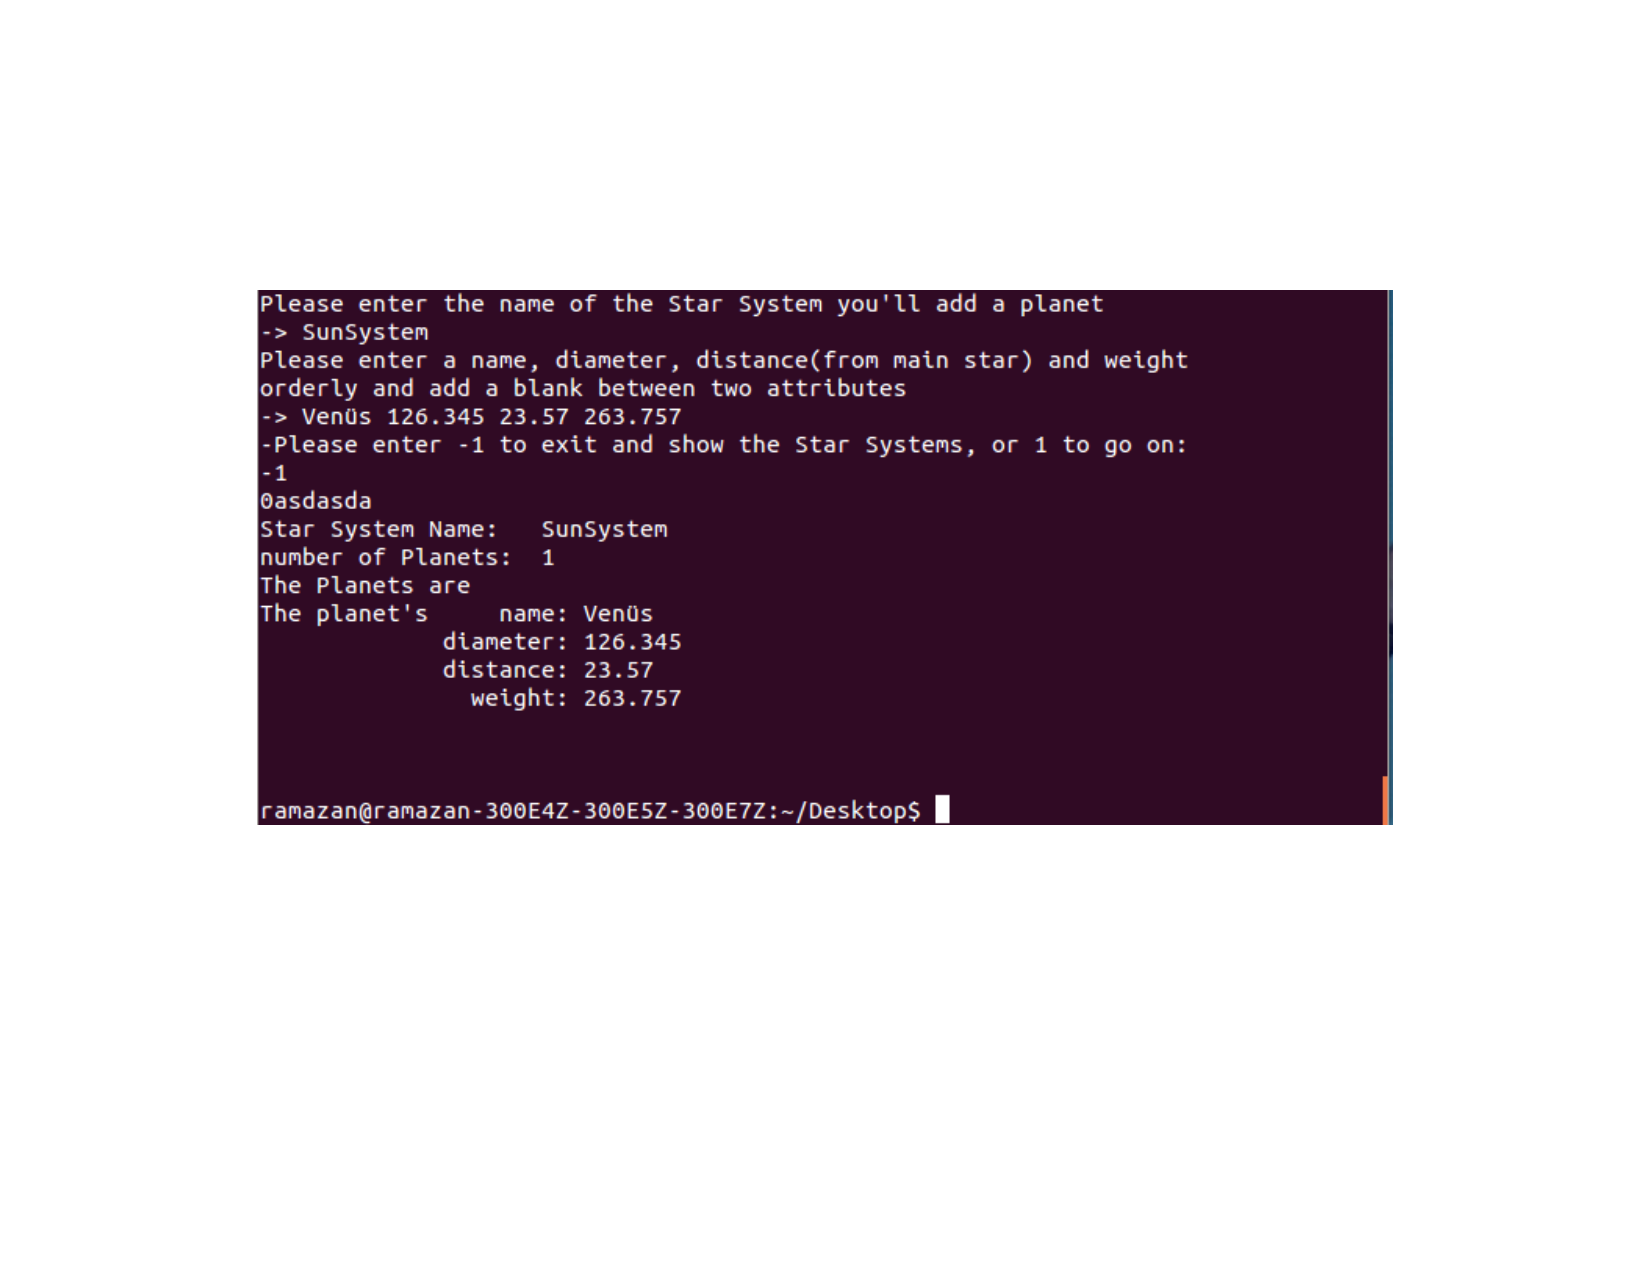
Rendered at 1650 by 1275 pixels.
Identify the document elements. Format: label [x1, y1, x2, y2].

picture [257, 290, 1393, 825]
